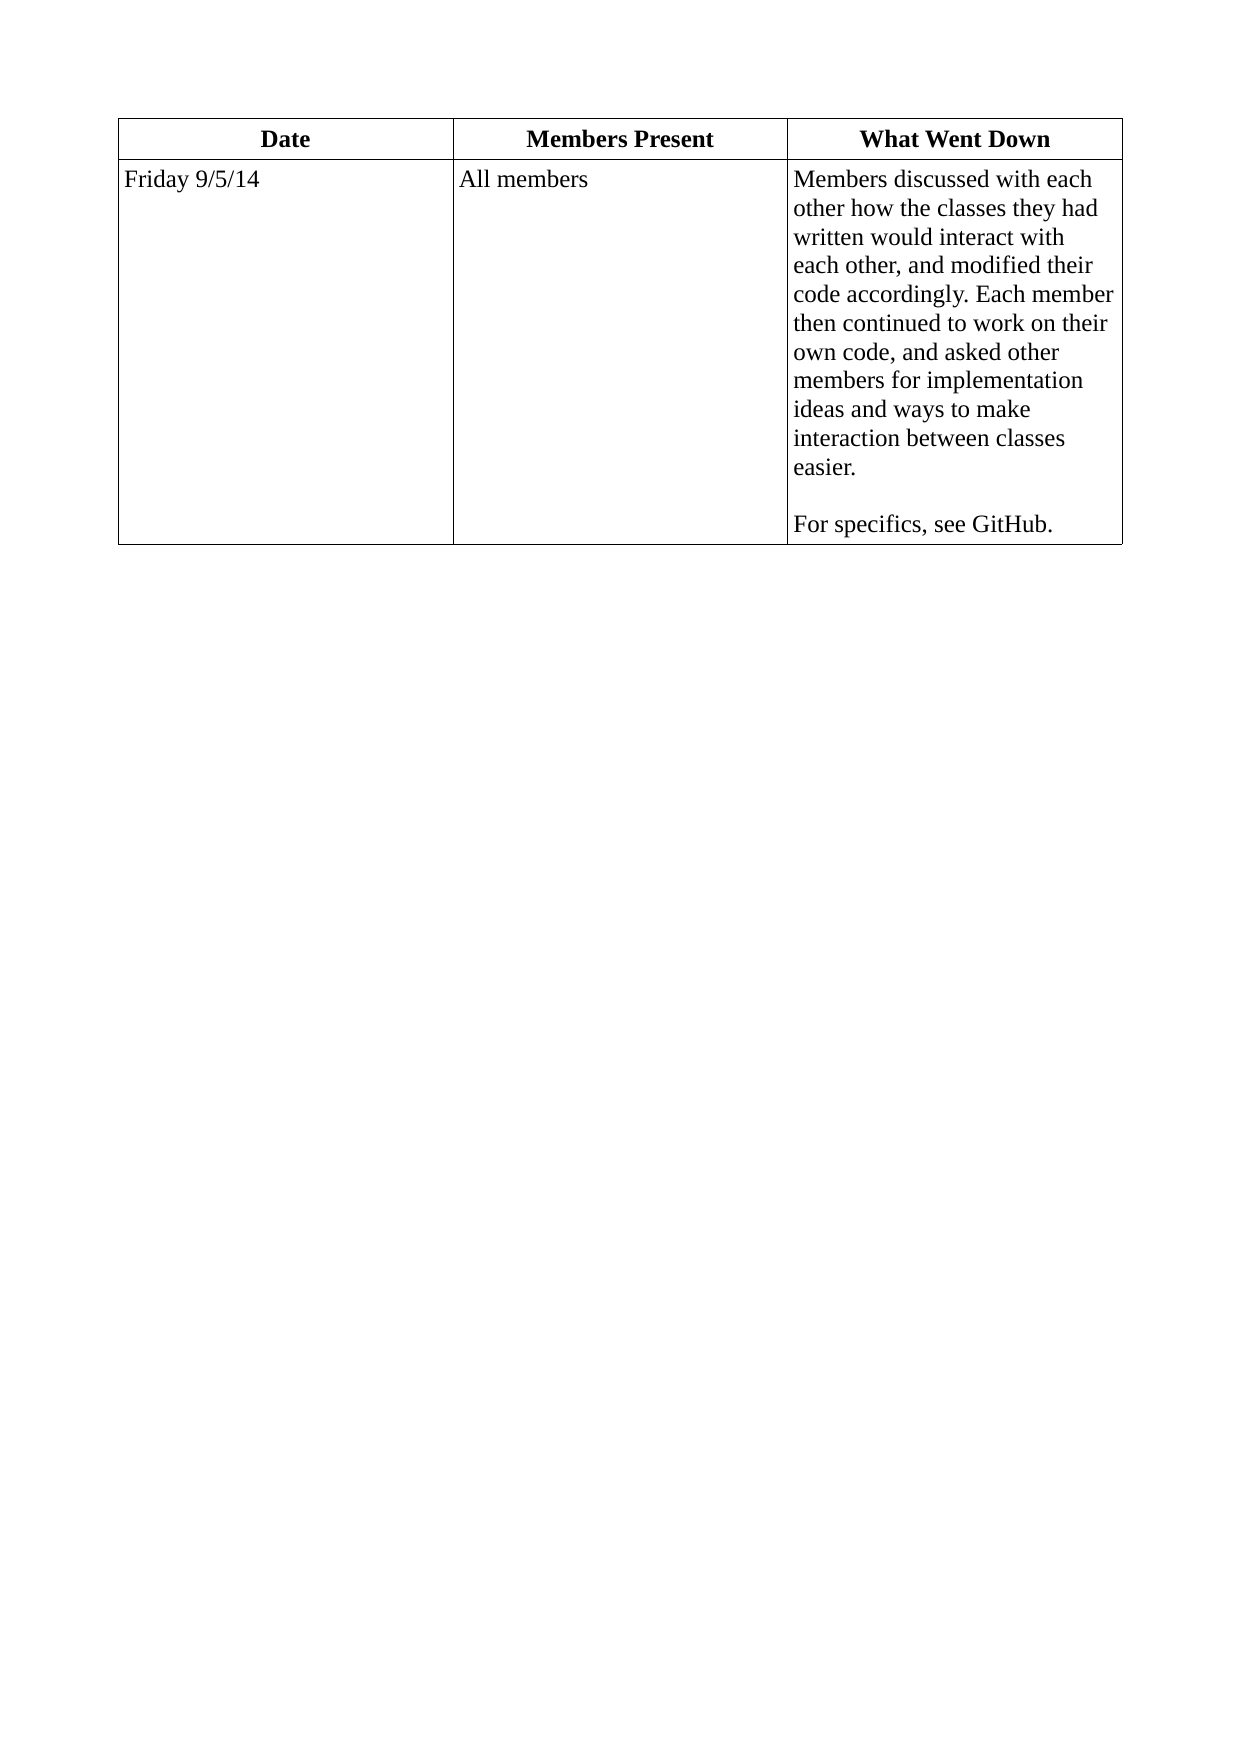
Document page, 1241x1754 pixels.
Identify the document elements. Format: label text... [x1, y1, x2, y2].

table_header What Went Down [788, 119, 1122, 158]
table_header Date [119, 119, 453, 158]
table_cell All members [454, 160, 787, 544]
table_header Members Present [454, 119, 787, 158]
table_cell Members discussed with each other how the classes they had written would interact with each other, and modified their code accordingly. Each member then continued to work on their own code, and asked other members for implementation ideas and ways to make interaction between classes easier. For specifics, see GitHub. [788, 160, 1122, 544]
table_cell Friday 9/5/14 [119, 160, 453, 544]
